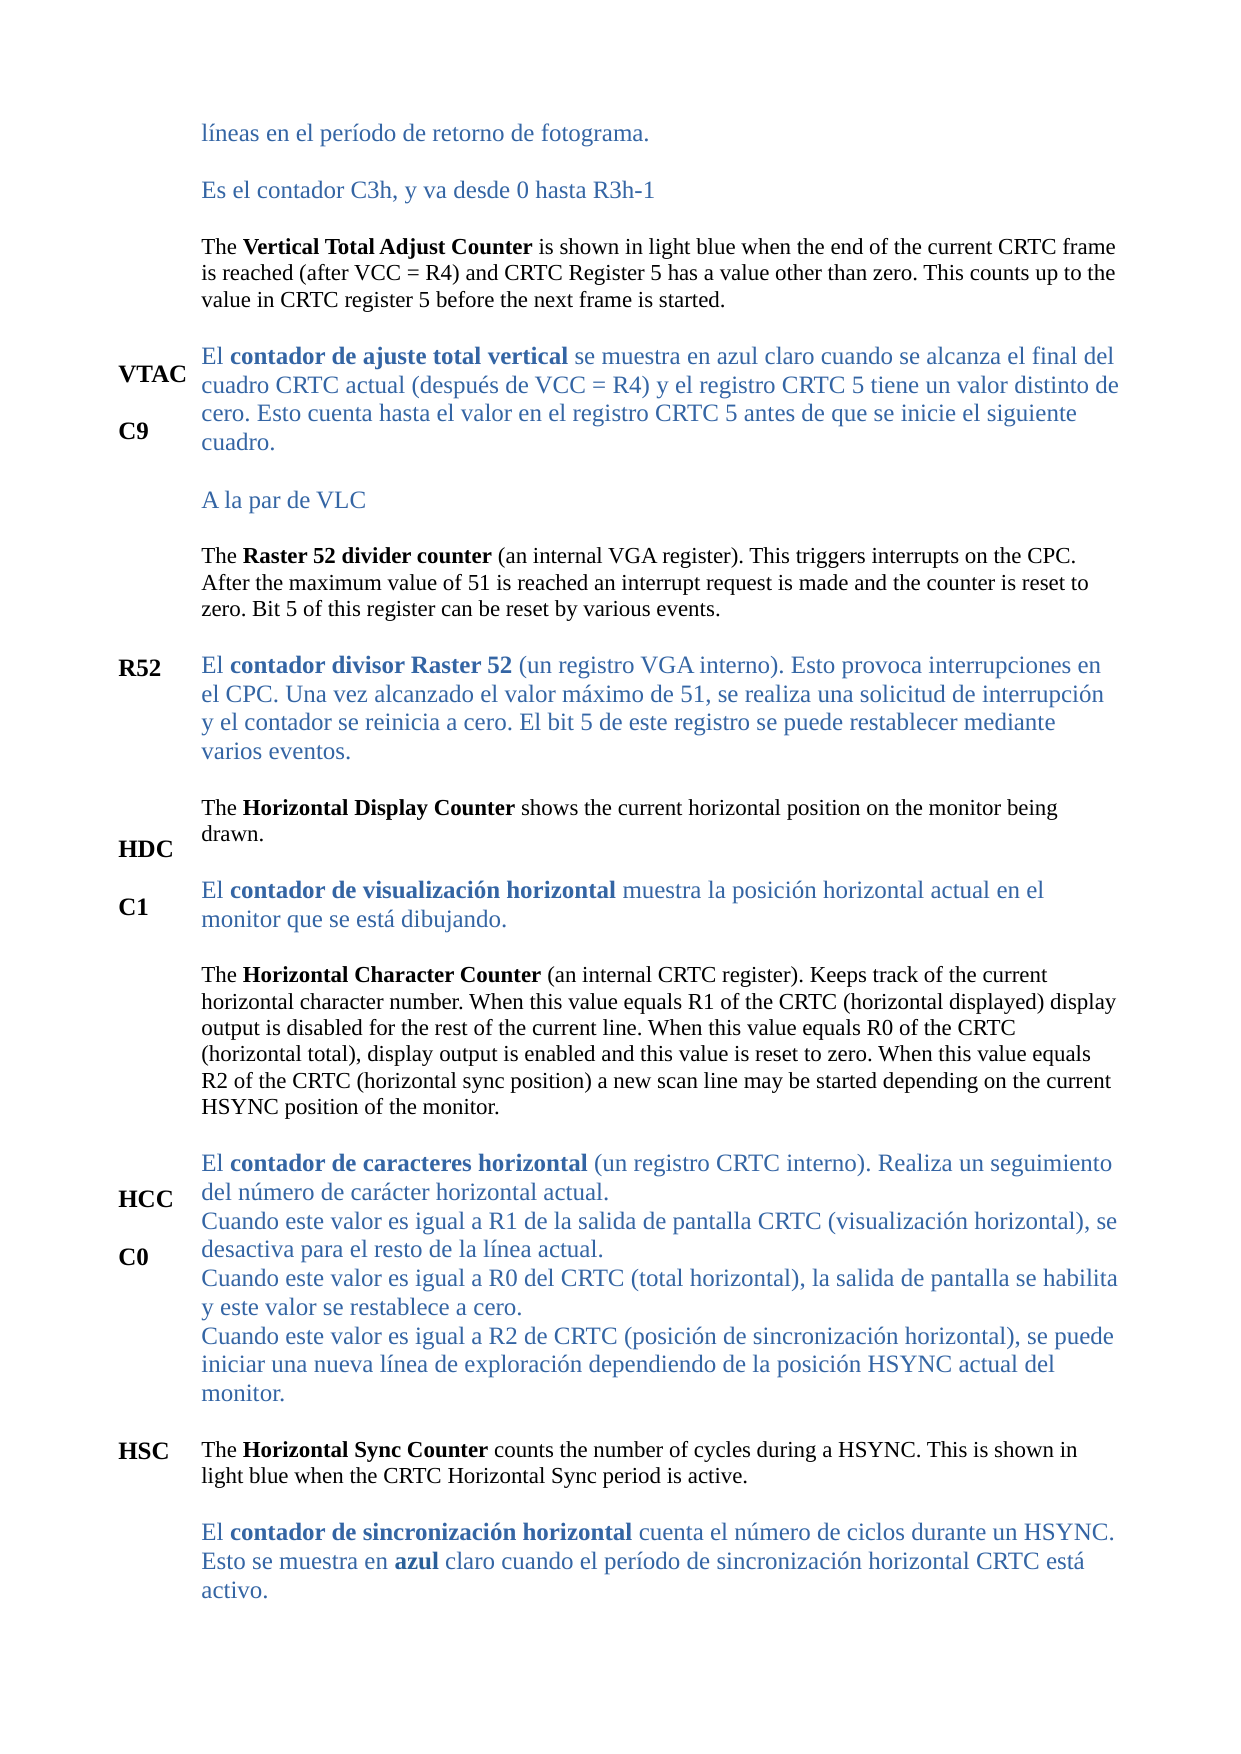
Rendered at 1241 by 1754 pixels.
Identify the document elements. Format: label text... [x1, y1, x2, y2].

table_cell líneas en el período de retorno de fotograma. Es el contador C3h, y va desde 0 hasta R3h-1 [201, 118, 1122, 233]
table_cell HCC C0 [118, 961, 201, 1436]
table_cell R52 [118, 542, 201, 794]
table_cell The Vertical Total Adjust Counter is shown in light blue when the end of the current CRTC frame is reached (after VCC = R4) and CRTC Register 5 has a value other than zero. This counts up to the value in CRTC register 5 before the next frame is started. El contador de ajuste total vertical se muestra en azul claro cuando se alcanza el final del cuadro CRTC actual (después de VCC = R4) y el registro CRTC 5 tiene un valor distinto de cero. Esto cuenta hasta el valor en el registro CRTC 5 antes de que se inicie el siguiente cuadro. A la par de VLC [201, 233, 1122, 542]
table_cell [118, 118, 201, 233]
table_cell The Raster 52 divider counter (an internal VGA register). This triggers interrupts on the CPC. After the maximum value of 51 is reached an interrupt request is made and the counter is reset to zero. Bit 5 of this register can be reset by various events. El contador divisor Raster 52 (un registro VGA interno). Esto provoca interrupciones en el CPC. Una vez alcanzado el valor máximo de 51, se realiza una solicitud de interrupción y el contador se reinicia a cero. El bit 5 de este registro se puede restablecer mediante varios eventos. [201, 542, 1122, 794]
table_cell HDC C1 [118, 794, 201, 961]
table_cell HSC [118, 1436, 201, 1632]
table_cell The Horizontal Character Counter (an internal CRTC register). Keeps track of the current horizontal character number. When this value equals R1 of the CRTC (horizontal displayed) display output is disabled for the rest of the current line. When this value equals R0 of the CRTC (horizontal total), display output is enabled and this value is reset to zero. When this value equals R2 of the CRTC (horizontal sync position) a new scan line may be started depending on the current HSYNC position of the monitor. El contador de caracteres horizontal (un registro CRTC interno). Realiza un seguimiento del número de carácter horizontal actual. Cuando este valor es igual a R1 de la salida de pantalla CRTC (visualización horizontal), se desactiva para el resto de la línea actual. Cuando este valor es igual a R0 del CRTC (total horizontal), la salida de pantalla se habilita y este valor se restablece a cero. Cuando este valor es igual a R2 de CRTC (posición de sincronización horizontal), se puede iniciar una nueva línea de exploración dependiendo de la posición HSYNC actual del monitor. [201, 961, 1122, 1436]
table_cell The Horizontal Sync Counter counts the number of cycles during a HSYNC. This is shown in light blue when the CRTC Horizontal Sync period is active. El contador de sincronización horizontal cuenta el número de ciclos durante un HSYNC. Esto se muestra en azul claro cuando el período de sincronización horizontal CRTC está activo. [201, 1436, 1122, 1632]
table_cell VTAC C9 [118, 233, 201, 542]
table_cell The Horizontal Display Counter shows the current horizontal position on the monitor being drawn. El contador de visualización horizontal muestra la posición horizontal actual en el monitor que se está dibujando. [201, 794, 1122, 961]
